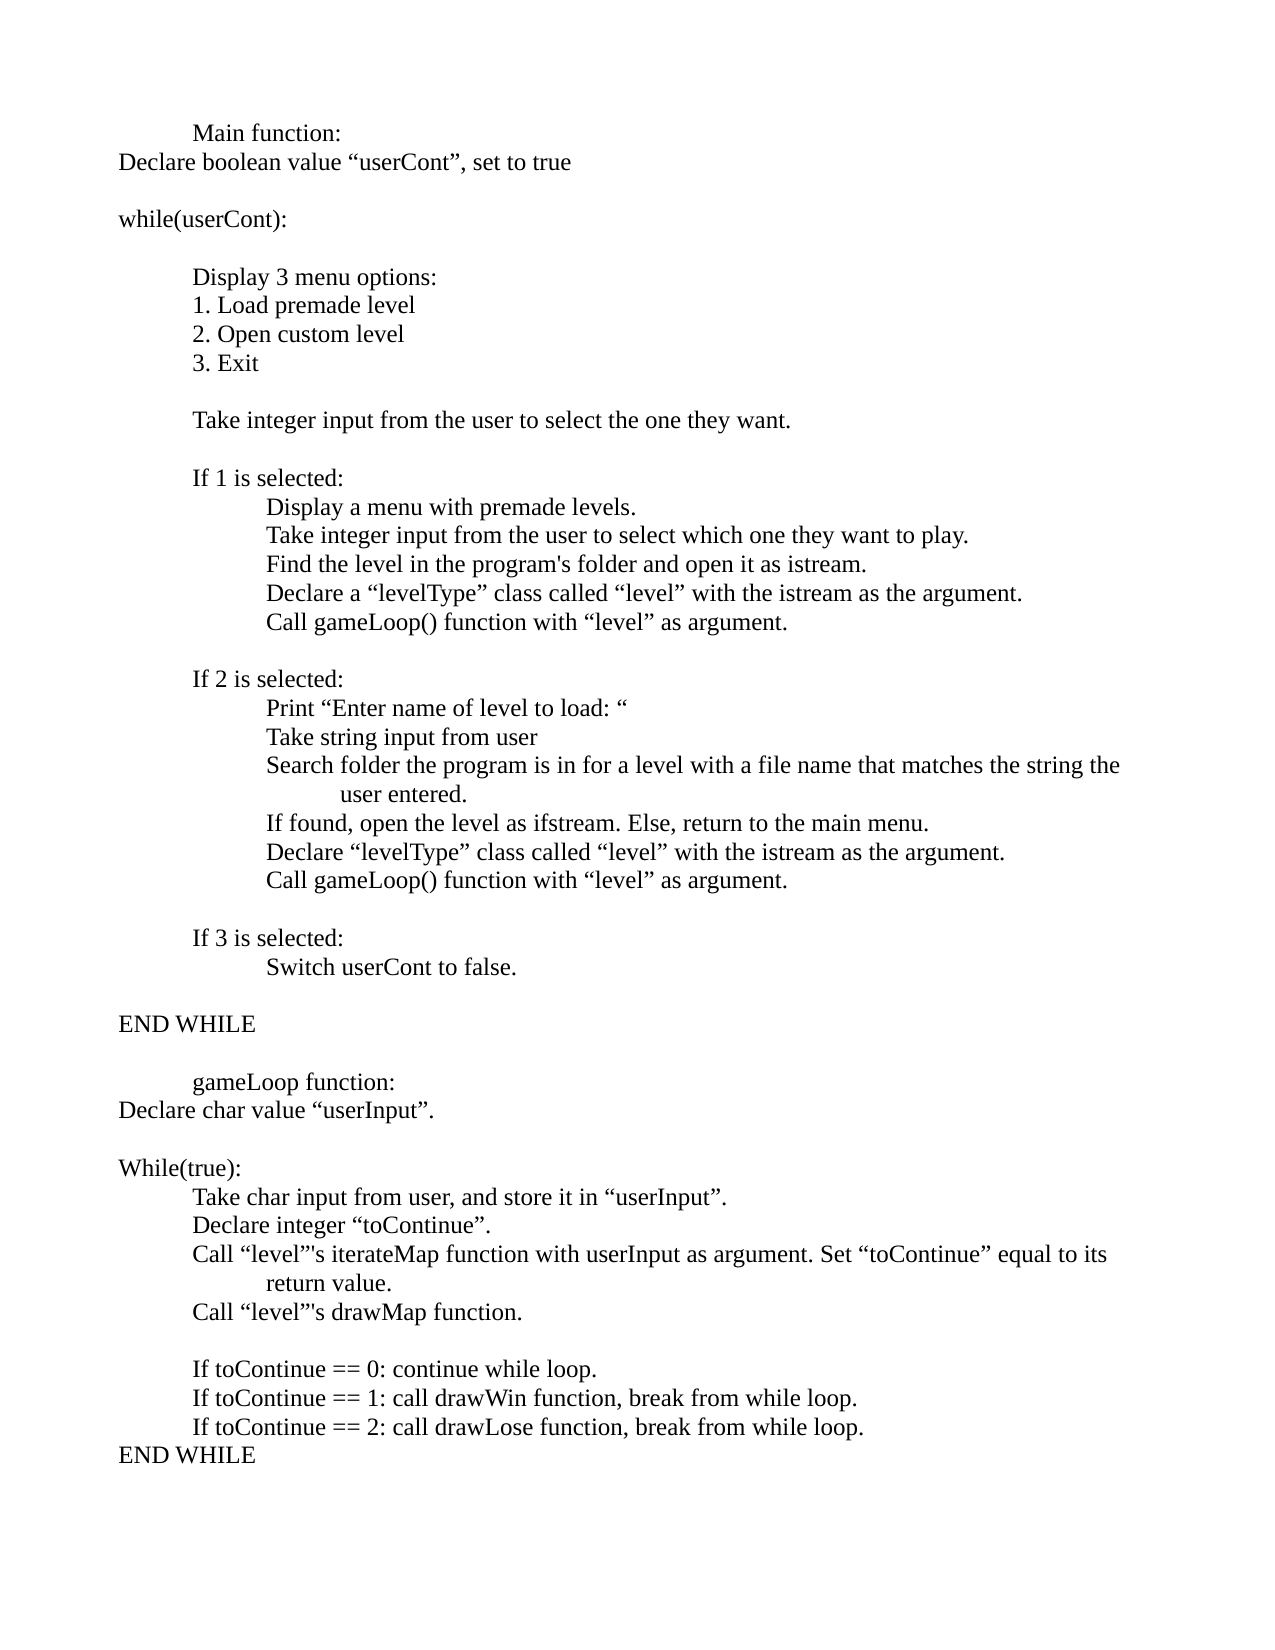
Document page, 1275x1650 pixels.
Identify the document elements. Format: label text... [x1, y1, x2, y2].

text If 3 is selected: [118, 923, 1157, 952]
text Call gameLoop() function with “level” as argument. [118, 866, 1157, 894]
text If found, open the level as ifstream. Else, return to the main menu. [118, 808, 1157, 837]
text Switch userCont to false. [118, 952, 1157, 981]
text Take char input from user, and store it in “userInput”. [118, 1182, 1157, 1211]
text Take string input from user [118, 722, 1157, 751]
text Call gameLoop() function with “level” as argument. [118, 607, 1157, 636]
text If toContinue == 2: call drawLose function, break from while loop. [118, 1412, 1157, 1441]
text If toContinue == 0: continue while loop. [118, 1354, 1157, 1383]
text Search folder the program is in for a level with a file name that matches the string the user entered. [118, 751, 1157, 808]
text gameLoop function: [118, 1067, 1157, 1096]
text Declare char value “userInput”. [118, 1096, 1157, 1124]
text If toContinue == 1: call drawWin function, break from while loop. [118, 1383, 1157, 1412]
text Main function: [118, 118, 1157, 147]
text Declare a “levelType” class called “level” with the istream as the argument. [118, 578, 1157, 607]
text Find the level in the program's folder and open it as istream. [118, 549, 1157, 578]
text If 1 is selected: [118, 463, 1157, 492]
text Print “Enter name of level to load: “ [118, 693, 1157, 722]
text Declare “levelType” class called “level” with the istream as the argument. [118, 837, 1157, 866]
text Declare boolean value “userCont”, set to true [118, 147, 1157, 176]
text If 2 is selected: [118, 664, 1157, 693]
text Take integer input from the user to select the one they want. [118, 406, 1157, 434]
text END WHILE [118, 1009, 1157, 1038]
text While(true): [118, 1153, 1157, 1182]
text Call “level”'s iterateMap function with userInput as argument. Set “toContinue” equal to its return value. [118, 1239, 1157, 1297]
text Declare integer “toContinue”. [118, 1211, 1157, 1239]
text 3. Exit [118, 348, 1157, 377]
text 1. Load premade level [118, 291, 1157, 319]
text Call “level”'s drawMap function. [118, 1297, 1157, 1326]
text Take integer input from the user to select which one they want to play. [118, 521, 1157, 549]
text Display a menu with premade levels. [118, 492, 1157, 521]
text END WHILE [118, 1441, 1157, 1469]
text while(userCont): [118, 204, 1157, 233]
text Display 3 menu options: [118, 262, 1157, 291]
text 2. Open custom level [118, 319, 1157, 348]
